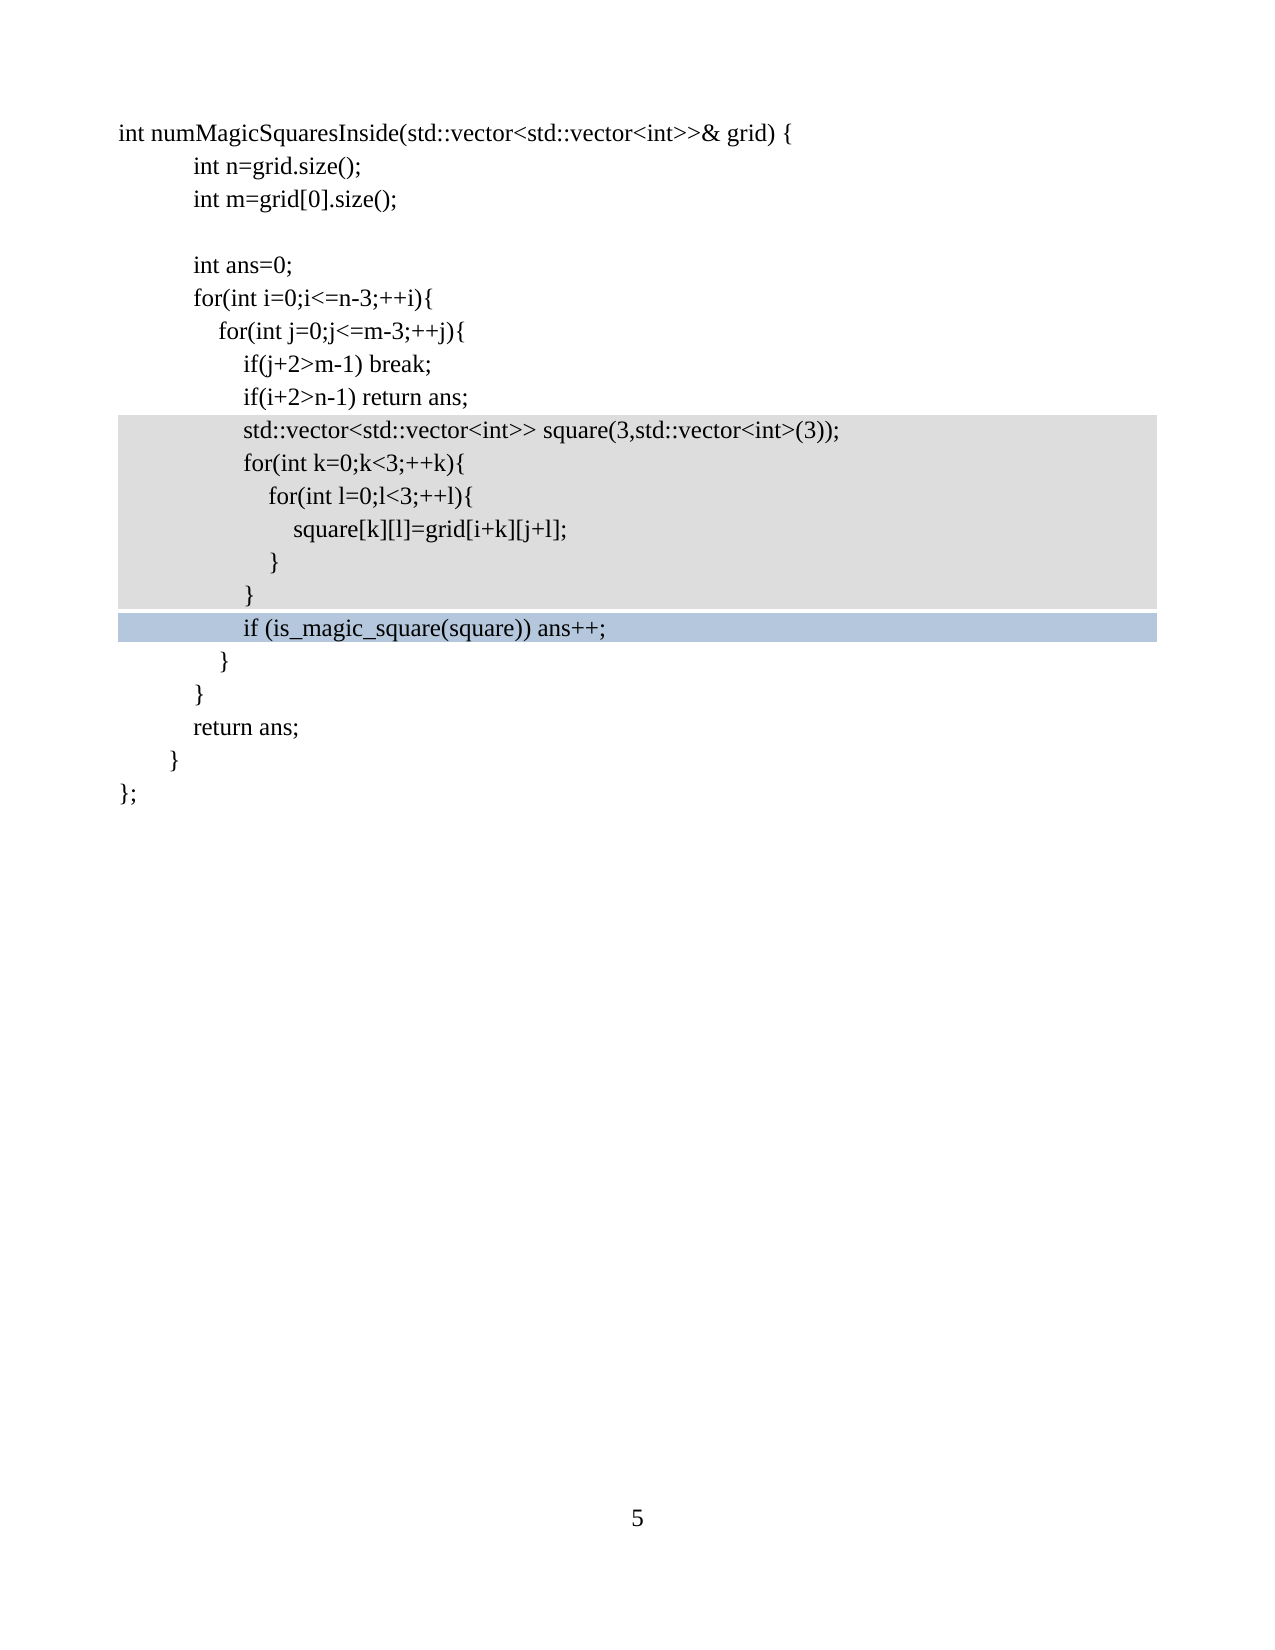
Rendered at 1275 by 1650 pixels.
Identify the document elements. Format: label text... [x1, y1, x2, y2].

text for(int j=0;j<=m-3;++j){ [118, 316, 1157, 345]
text for(int i=0;i<=n-3;++i){ [118, 283, 1157, 312]
text return ans; [118, 712, 1157, 741]
text square[k][l]=grid[i+k][j+l]; [118, 514, 1157, 543]
text int n=grid.size(); [118, 151, 1157, 180]
text } [118, 547, 1157, 576]
text for(int l=0;l<3;++l){ [118, 481, 1157, 510]
text for(int k=0;k<3;++k){ [118, 448, 1157, 477]
text std::vector<std::vector<int>> square(3,std::vector<int>(3)); [118, 415, 1157, 444]
text } [118, 679, 1157, 708]
text if (is_magic_square(square)) ans++; [118, 613, 1157, 642]
text if(i+2>n-1) return ans; [118, 382, 1157, 411]
text }; [118, 778, 1157, 807]
text if(j+2>m-1) break; [118, 349, 1157, 378]
text int numMagicSquaresInside(std::vector<std::vector<int>>& grid) { [118, 118, 1157, 147]
text int m=grid[0].size(); [118, 184, 1157, 213]
text } [118, 580, 1157, 609]
text int ans=0; [118, 250, 1157, 279]
text } [118, 646, 1157, 675]
text } [118, 746, 1157, 774]
